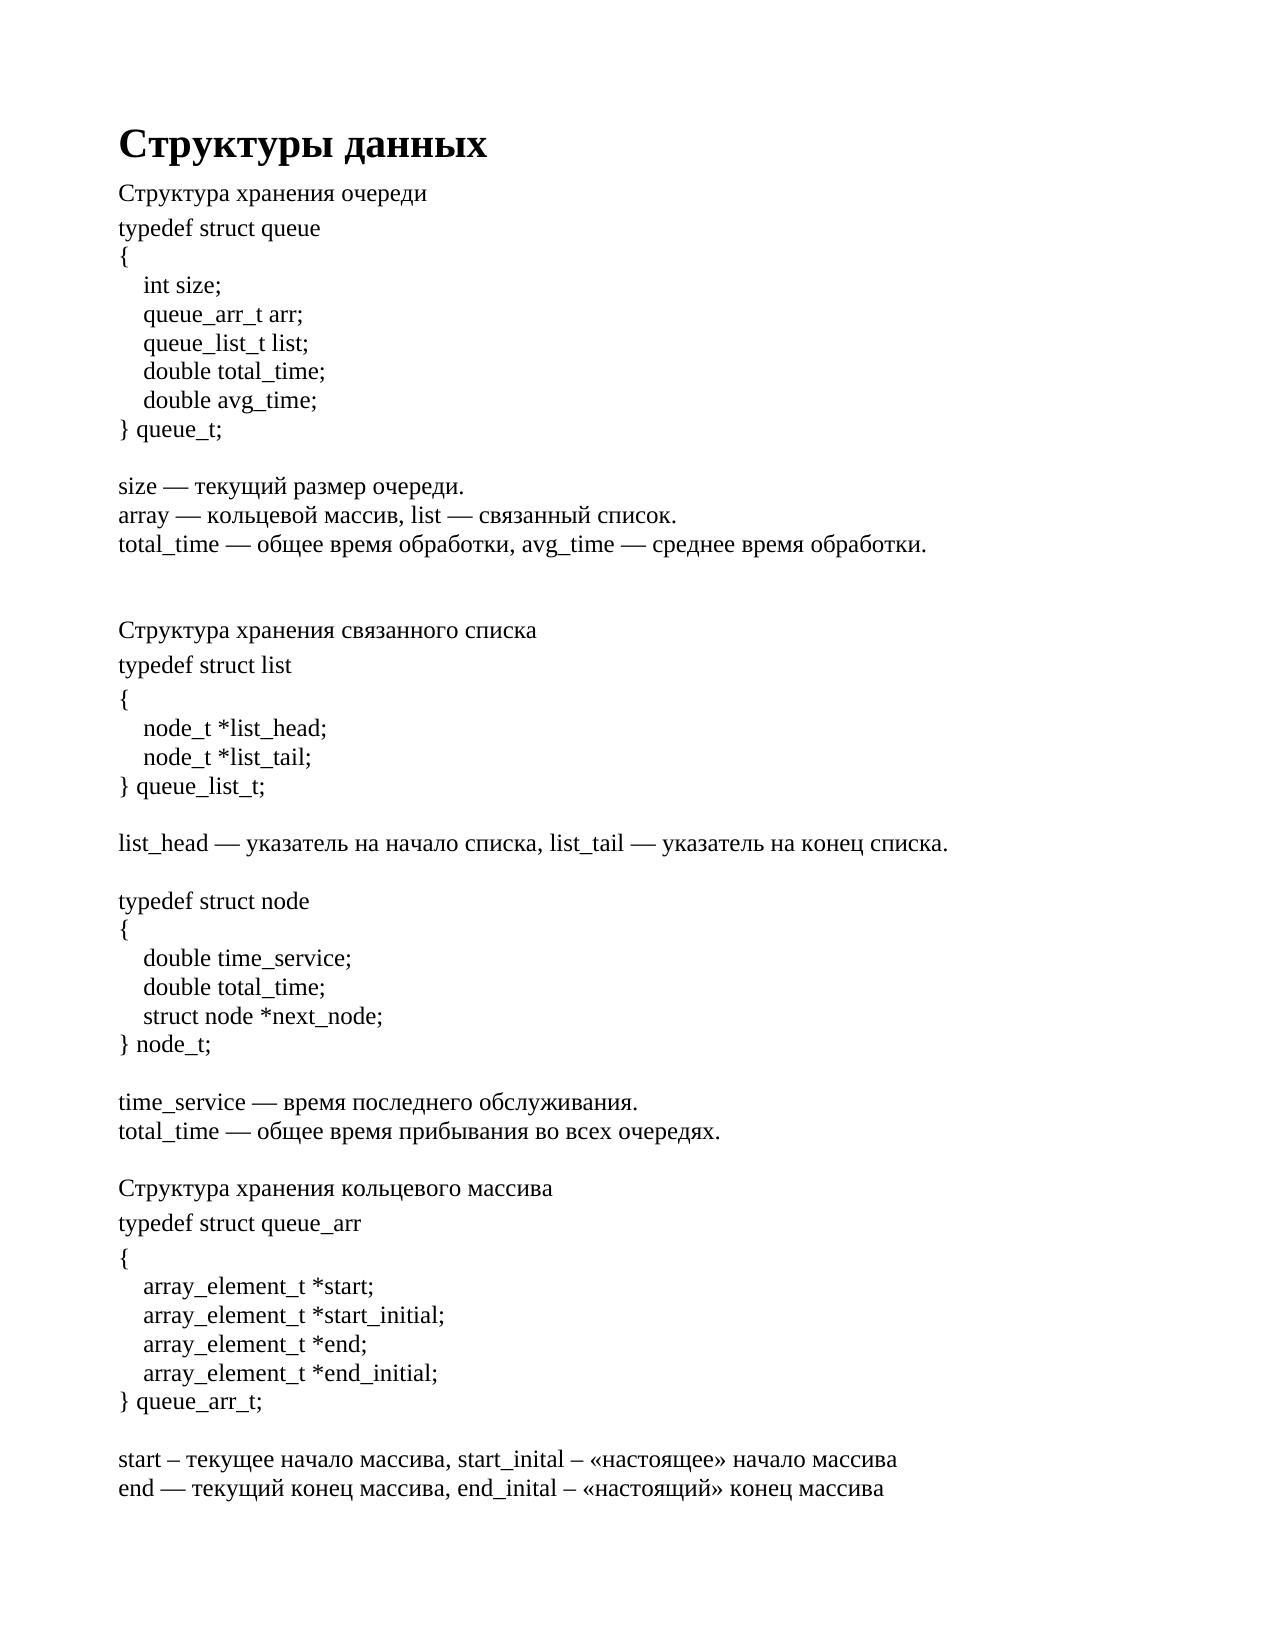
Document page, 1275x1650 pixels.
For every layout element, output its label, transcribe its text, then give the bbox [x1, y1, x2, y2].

text array_element_t *start_initial; [118, 1300, 1157, 1329]
text int size; [118, 270, 1157, 299]
text { [118, 241, 1157, 270]
text } queue_list_t; [118, 771, 1157, 799]
text typedef struct list [118, 650, 1157, 678]
text Структуры данных [118, 118, 1157, 166]
text queue_arr_t arr; [118, 299, 1157, 328]
text typedef struct queue [118, 213, 1157, 241]
text double avg_time; [118, 385, 1157, 414]
text total_time — общее время обработки, avg_time — среднее время обработки. [118, 529, 1157, 558]
text list_head — указатель на начало списка, list_tail — указатель на конец списка. [118, 828, 1157, 857]
text node_t *list_head; [118, 713, 1157, 742]
text total_time — общее время прибывания во всех очередях. [118, 1116, 1157, 1144]
text node_t *list_tail; [118, 742, 1157, 771]
text start – текущее начало массива, start_inital – «настоящее» начало массива [118, 1444, 1157, 1473]
text double time_service; [118, 943, 1157, 972]
text array_element_t *end_initial; [118, 1358, 1157, 1386]
text double total_time; [118, 972, 1157, 1001]
text } queue_t; [118, 414, 1157, 443]
text { [118, 684, 1157, 713]
text } node_t; [118, 1029, 1157, 1058]
text { [118, 1243, 1157, 1271]
text Структура хранения связанного списка [118, 615, 1157, 644]
text array_element_t *start; [118, 1271, 1157, 1300]
text Структура хранения очереди [118, 178, 1157, 207]
text array_element_t *end; [118, 1329, 1157, 1358]
text struct node *next_node; [118, 1001, 1157, 1029]
text double total_time; [118, 356, 1157, 385]
text array — кольцевой массив, list — связанный список. [118, 500, 1157, 529]
text time_service — время последнего обслуживания. [118, 1087, 1157, 1116]
text queue_list_t list; [118, 328, 1157, 356]
text Структура хранения кольцевого массива [118, 1173, 1157, 1202]
text size — текущий размер очереди. [118, 471, 1157, 500]
text typedef struct node [118, 886, 1157, 914]
text end — текущий конец массива, end_inital – «настоящий» конец массива [118, 1473, 1157, 1501]
text { [118, 914, 1157, 943]
text typedef struct queue_arr [118, 1208, 1157, 1237]
text } queue_arr_t; [118, 1386, 1157, 1415]
